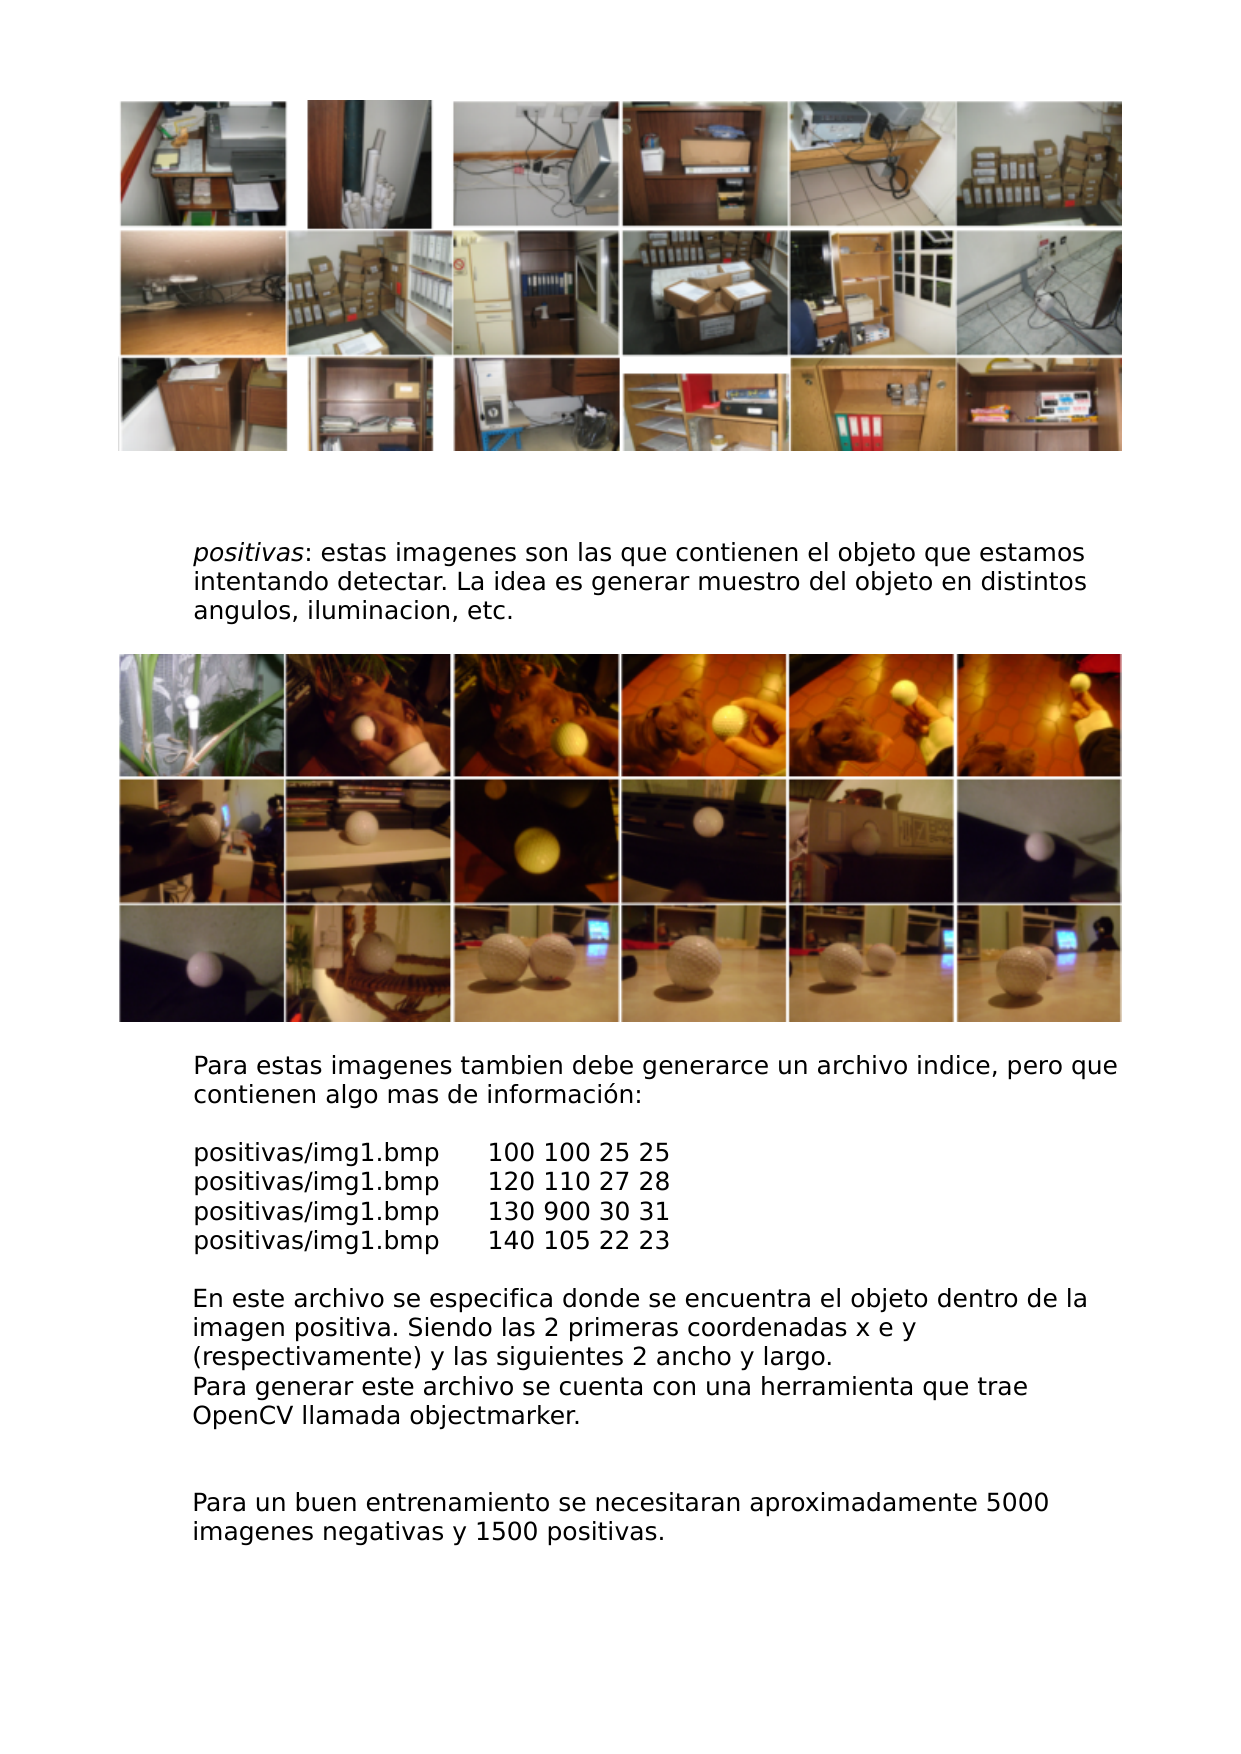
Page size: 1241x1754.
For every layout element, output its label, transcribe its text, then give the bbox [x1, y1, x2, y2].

text En este archivo se especifica donde se encuentra el objeto dentro de la imagen positiva. Siendo las 2 primeras coordenadas x e y (respectivamente) y las siguientes 2 ancho y largo. [118, 1284, 1122, 1372]
list positivas: estas imagenes son las que contienen el objeto que estamos intentando detectar. La idea es generar muestro del objeto en distintos angulos, iluminacion, etc. [156, 538, 1122, 626]
text Para un buen entrenamiento se necesitaran aproximadamente 5000 imagenes negativas y 1500 positivas. [118, 1488, 1122, 1547]
list Para estas imagenes tambien debe generarce un archivo indice, pero que contienen algo mas de información: [156, 1051, 1122, 1109]
list positivas/img1.bmp 140 105 22 23 [156, 1226, 1122, 1255]
list positivas/img1.bmp 120 110 27 28 [156, 1167, 1122, 1197]
text Para generar este archivo se cuenta con una herramienta que trae OpenCV llamada objectmarker. [118, 1372, 1122, 1430]
picture [118, 654, 1122, 1022]
picture [118, 100, 1122, 451]
list positivas/img1.bmp 100 100 25 25 [156, 1138, 1122, 1167]
list positivas/img1.bmp 130 900 30 31 [156, 1197, 1122, 1226]
